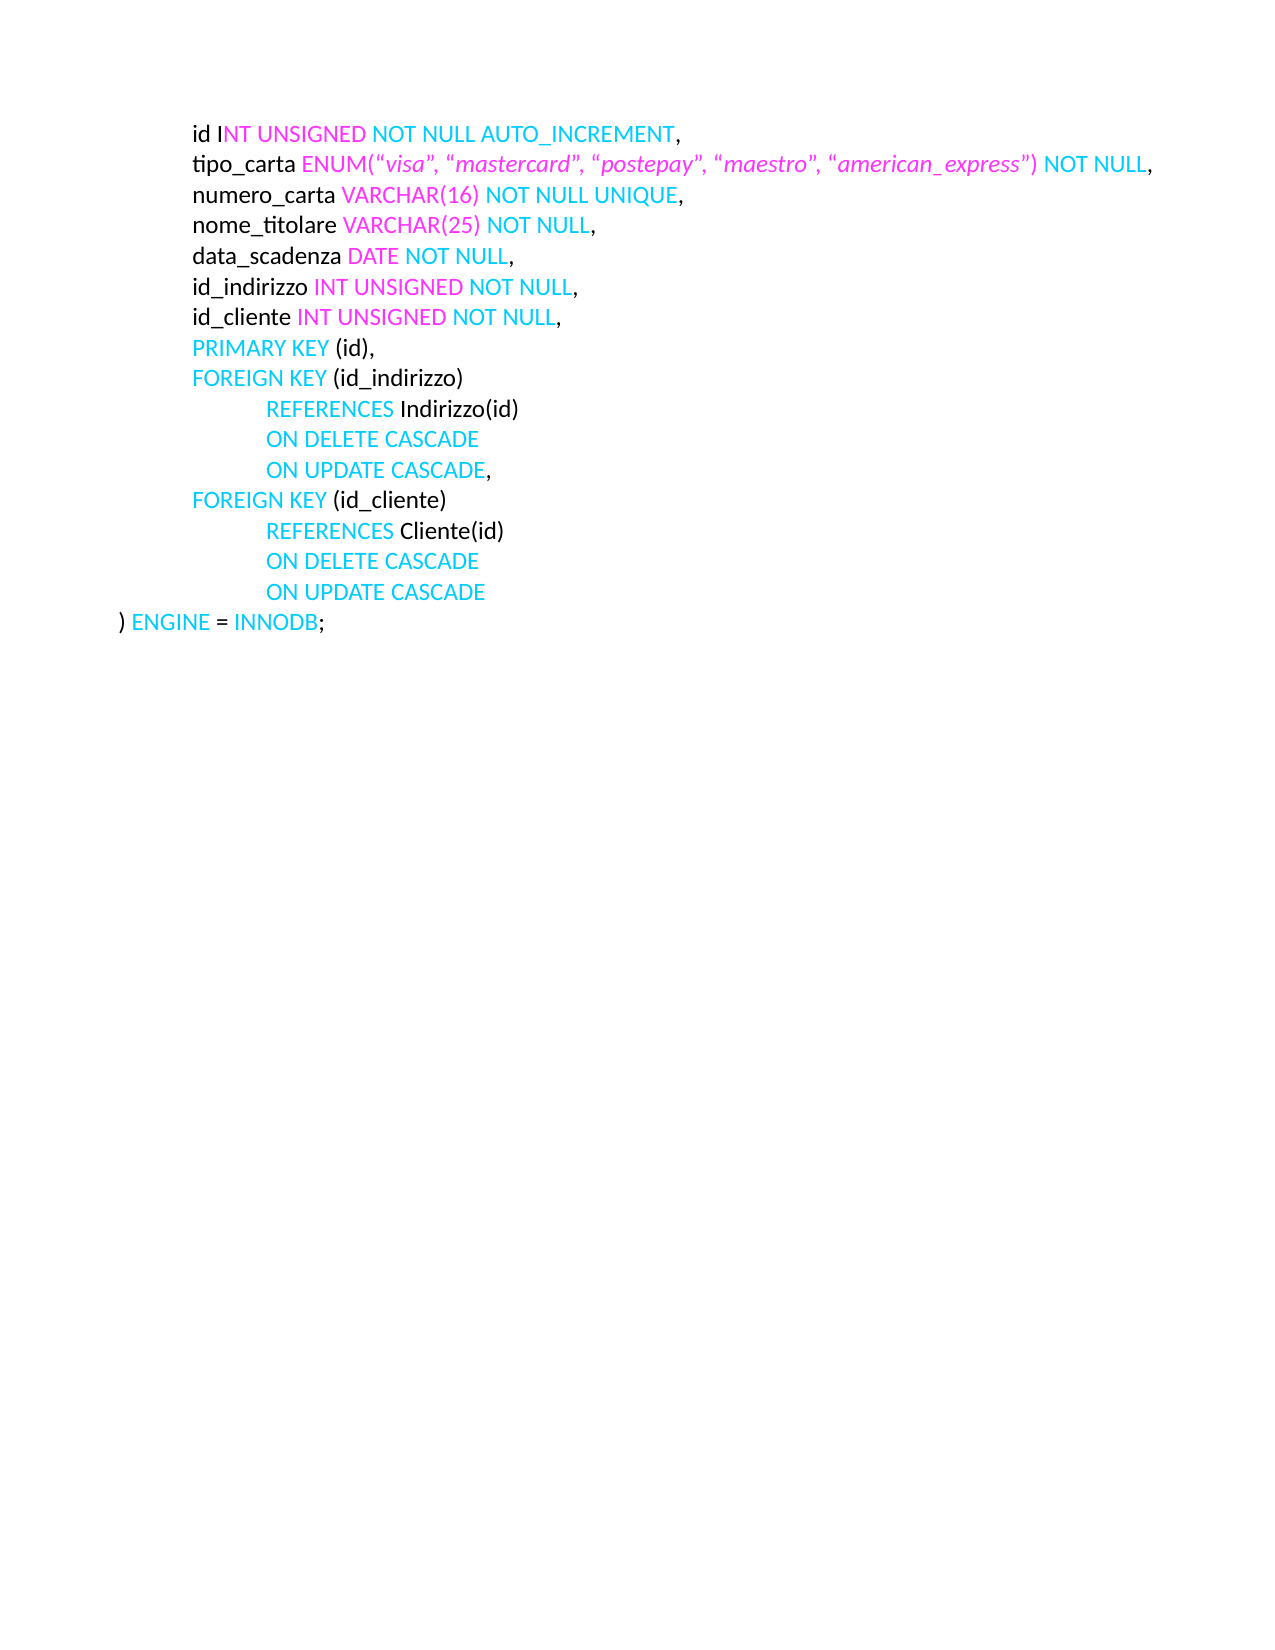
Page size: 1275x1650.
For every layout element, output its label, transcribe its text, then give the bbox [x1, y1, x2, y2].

text id_cliente INT UNSIGNED NOT NULL, [118, 301, 1157, 332]
text ON UPDATE CASCADE [118, 576, 1157, 606]
text ON DELETE CASCADE [118, 423, 1157, 454]
text PRIMARY KEY (id), [118, 332, 1157, 362]
text ON UPDATE CASCADE, [118, 454, 1157, 484]
text REFERENCES Indirizzo(id) [118, 393, 1157, 423]
text id INT UNSIGNED NOT NULL AUTO_INCREMENT, [118, 118, 1157, 149]
text FOREIGN KEY (id_cliente) [118, 484, 1157, 515]
text tipo_carta ENUM(“visa”, “mastercard”, “postepay”, “maestro”, “american_express”) NOT NULL, [118, 149, 1157, 179]
text FOREIGN KEY (id_indirizzo) [118, 362, 1157, 393]
text id_indirizzo INT UNSIGNED NOT NULL, [118, 271, 1157, 301]
text ) ENGINE = INNODB; [118, 606, 1157, 637]
text data_scadenza DATE NOT NULL, [118, 240, 1157, 271]
text ON DELETE CASCADE [118, 545, 1157, 576]
text REFERENCES Cliente(id) [118, 515, 1157, 545]
text numero_carta VARCHAR(16) NOT NULL UNIQUE, [118, 179, 1157, 210]
text nome_titolare VARCHAR(25) NOT NULL, [118, 210, 1157, 240]
